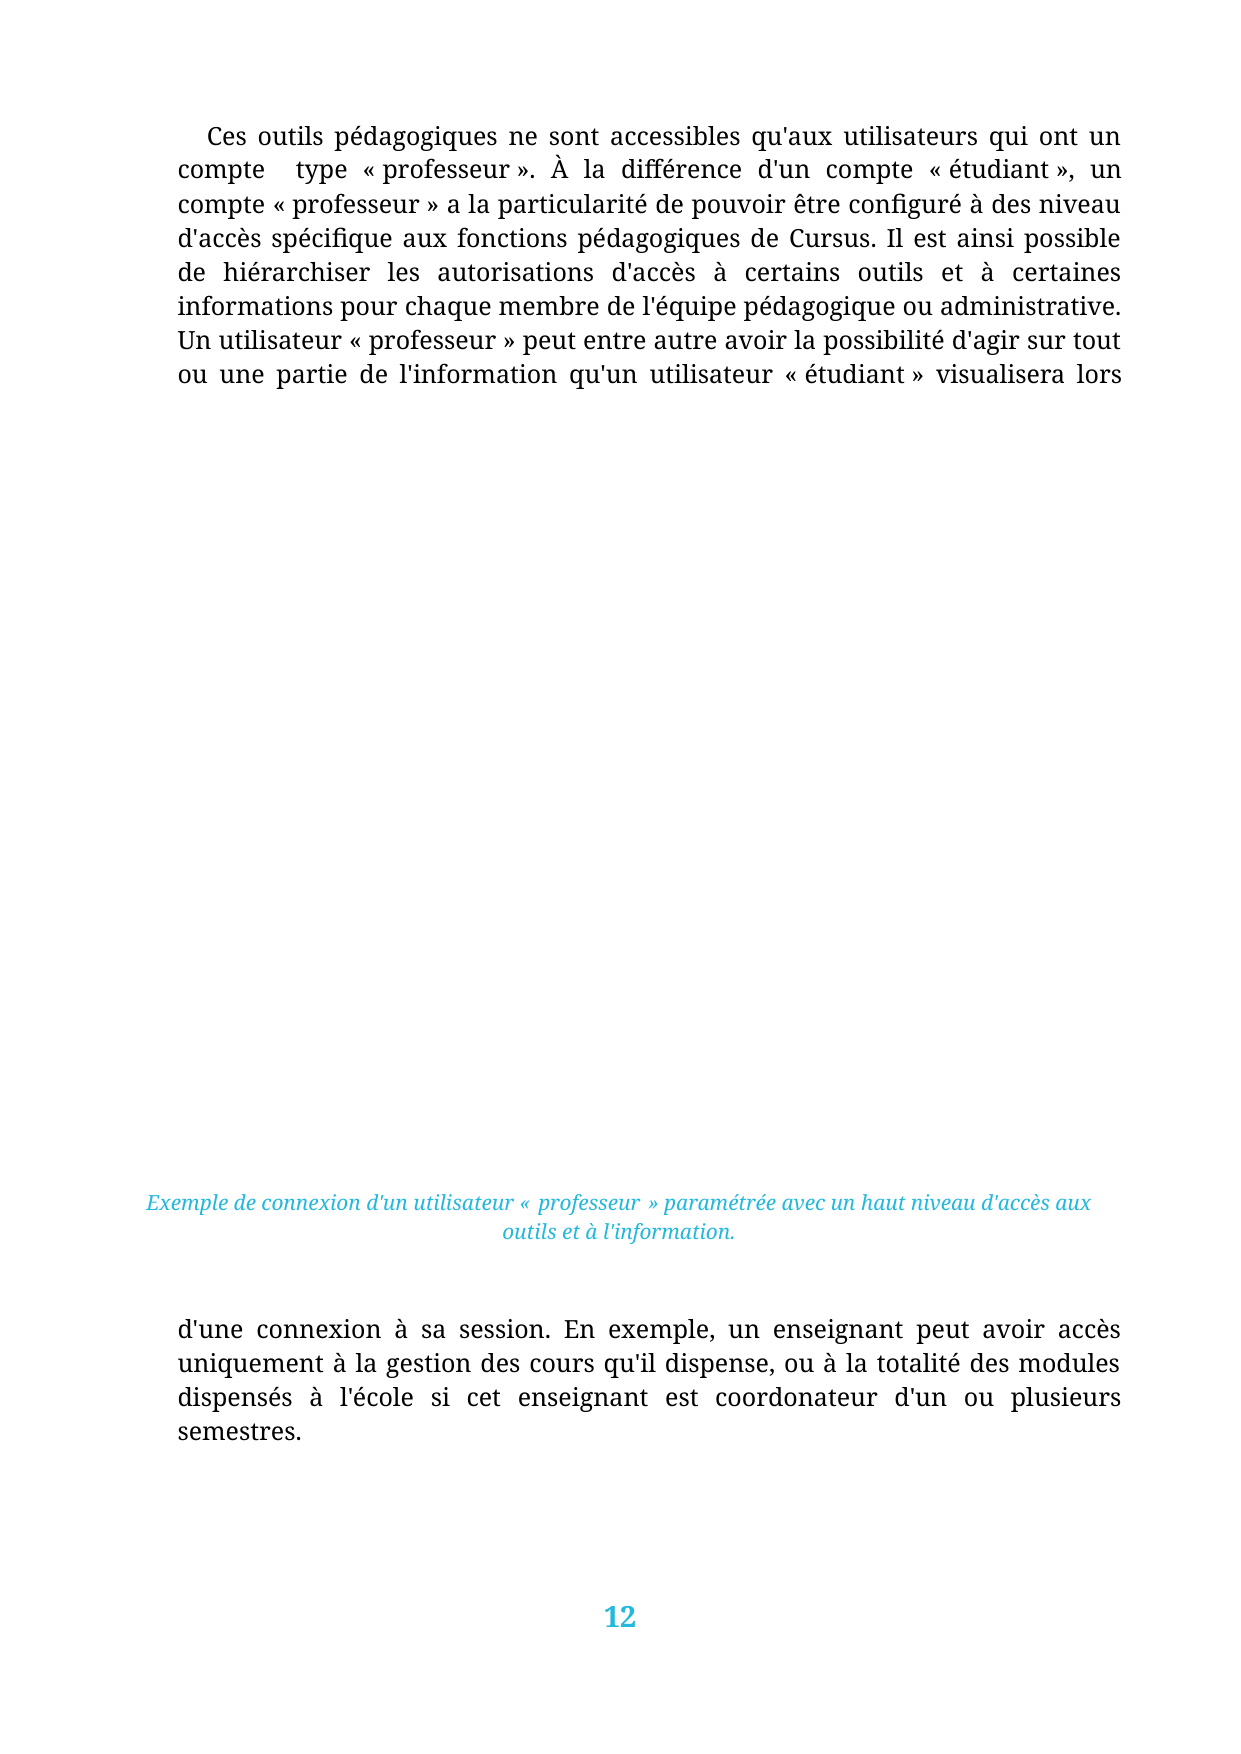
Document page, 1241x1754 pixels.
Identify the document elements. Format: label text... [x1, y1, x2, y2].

text Ces outils pédagogiques ne sont accessibles qu'aux utilisateurs qui ont un compte type « professeur ». À la différence d'un compte « étudiant », un compte « professeur » a la particularité de pouvoir être configuré à des niveau d'accès spécifique aux fonctions pédagogiques de Cursus. Il est ainsi possible de hiérarchiser les autorisations d'accès à certains outils et à certaines informations pour chaque membre de l'équipe pédagogique ou administrative. Un utilisateur « professeur » peut entre autre avoir la possibilité d'agir sur tout ou une partie de l'information qu'un utilisateur « étudiant » visualisera lors d'une connexion à sa session. En exemple, un enseignant peut avoir accès uniquement à la gestion des cours qu'il dispense, ou à la totalité des modules dispensés à l'école si cet enseignant est coordonateur d'un ou plusieurs semestres. [119, 118, 1122, 1448]
text Exemple de connexion d'un utilisateur « professeur » paramétrée avec un haut niveau d'accès aux outils et à l'information. [119, 411, 1121, 1245]
